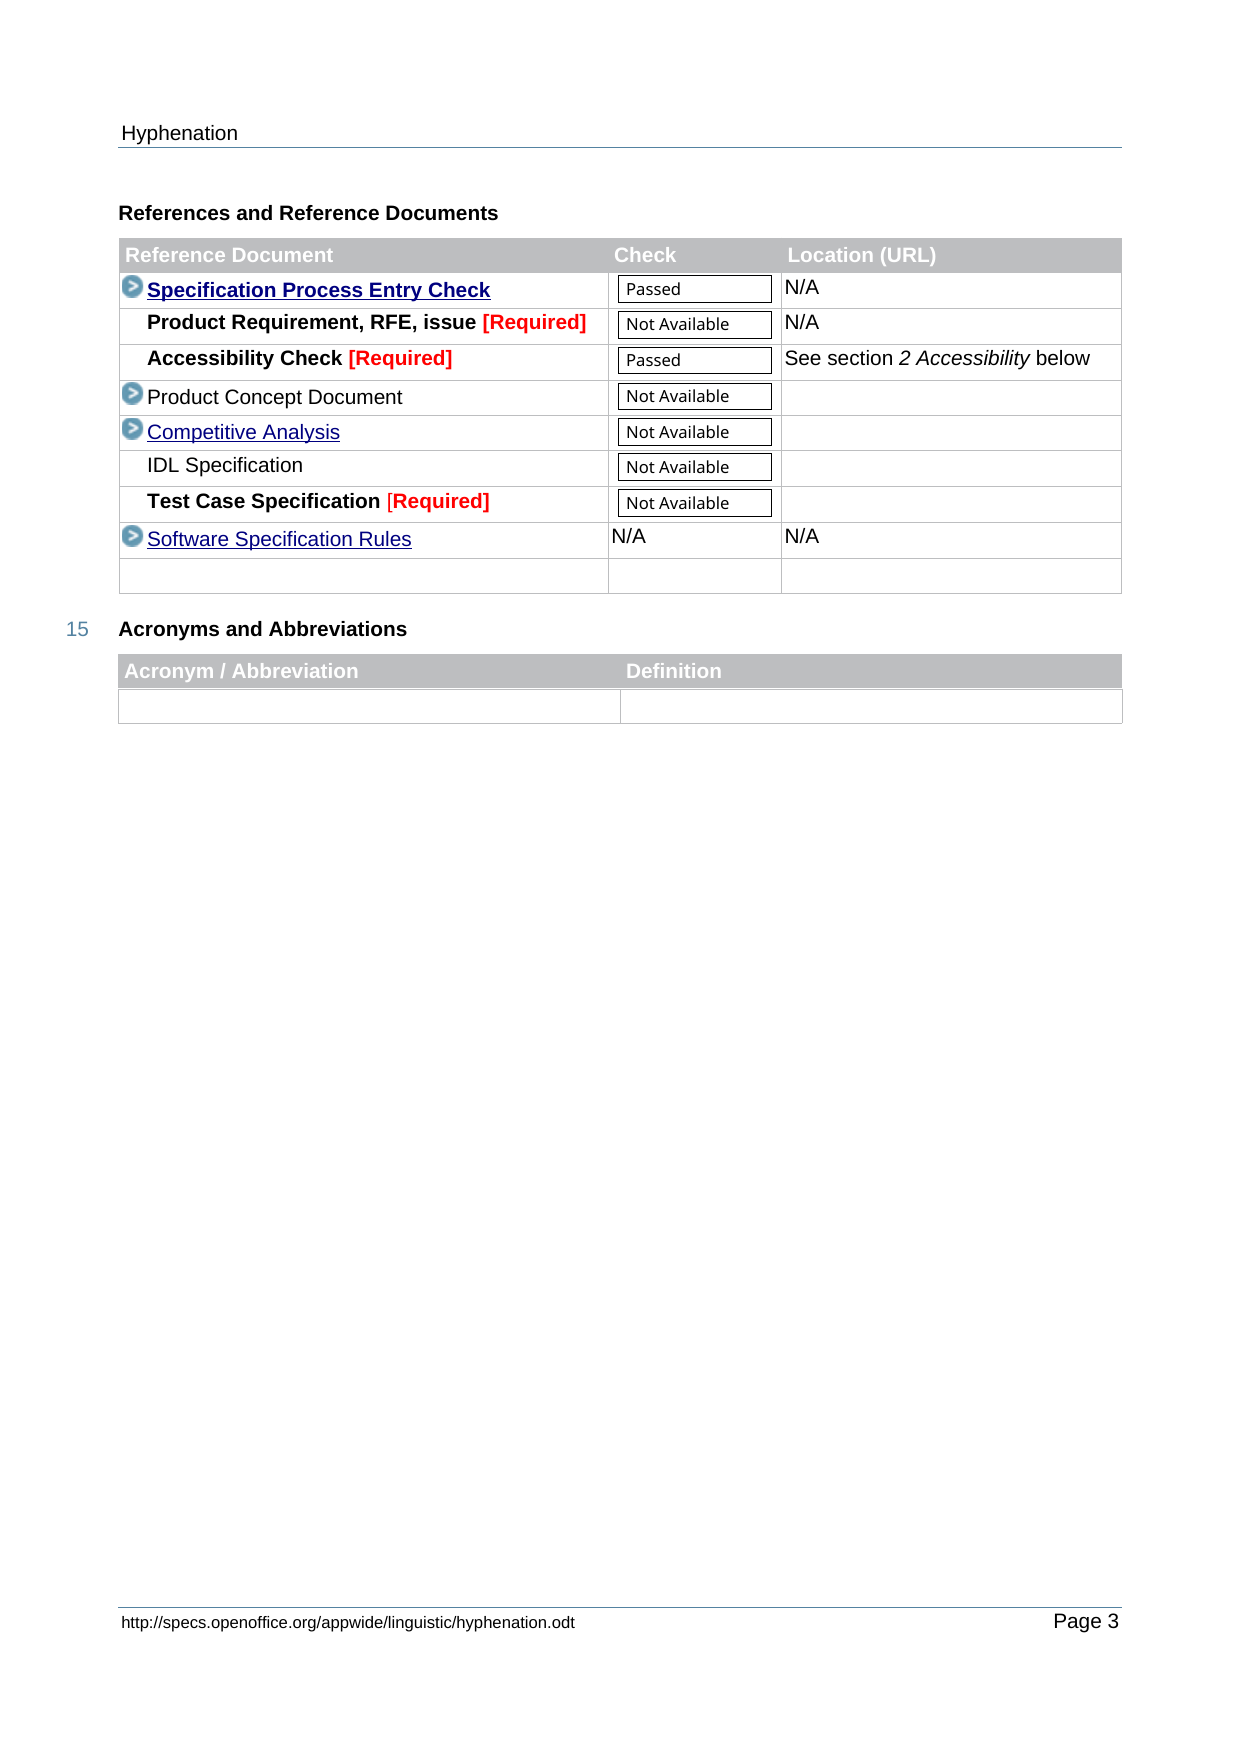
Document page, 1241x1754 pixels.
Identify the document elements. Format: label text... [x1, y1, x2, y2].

picture [122, 275, 147, 298]
table_cell <Other, e.g. references to related specs> [120, 559, 608, 593]
table_cell Product Concept Document [120, 381, 608, 415]
table_cell IDL Specification [120, 451, 608, 486]
table_cell Product Requirement, RFE, issue [Required] [120, 309, 608, 344]
picture [122, 382, 147, 405]
table_cell See section 2 Accessibility below [782, 345, 1121, 380]
table_cell <What You See Is What You Get> [621, 690, 1122, 723]
table_cell N/A [609, 523, 781, 558]
table_header Acronym / Abbreviation [118, 654, 620, 688]
table_cell [609, 273, 781, 308]
table_header Location (URL) [782, 238, 1122, 273]
table_cell <Please enter location here> [782, 487, 1121, 522]
table_cell Accessibility Check [Required] [120, 345, 608, 380]
table_header Definition [620, 654, 1122, 688]
table_cell <Please enter location here> [782, 451, 1121, 486]
table_cell [609, 345, 781, 380]
table_cell N/A [782, 273, 1121, 308]
table_cell [782, 559, 1121, 593]
table_cell [609, 381, 781, 415]
table_cell [609, 559, 781, 593]
subtitle Acronyms and Abbreviations [118, 618, 1122, 641]
table_header Check [609, 238, 781, 273]
subtitle References and Reference Documents [118, 202, 1122, 225]
table_cell Test Case Specification [Required] [120, 487, 608, 522]
table_cell Competitive Analysis [120, 416, 608, 450]
table_cell [609, 451, 781, 486]
table_cell <Please enter location here> [782, 381, 1121, 415]
table_cell <Please enter location here> [782, 416, 1121, 450]
table_cell [609, 487, 781, 522]
table_cell Software Specification Rules [120, 523, 608, 558]
table_cell [609, 416, 781, 450]
table_cell N/A [782, 523, 1121, 558]
picture [122, 525, 147, 547]
table_cell <WYSIWYG> [119, 690, 620, 723]
table_cell Specification Process Entry Check [120, 273, 608, 308]
table_cell [609, 309, 781, 344]
table_header Reference Document [119, 238, 608, 273]
table_cell N/A [782, 309, 1121, 344]
picture [122, 418, 147, 440]
